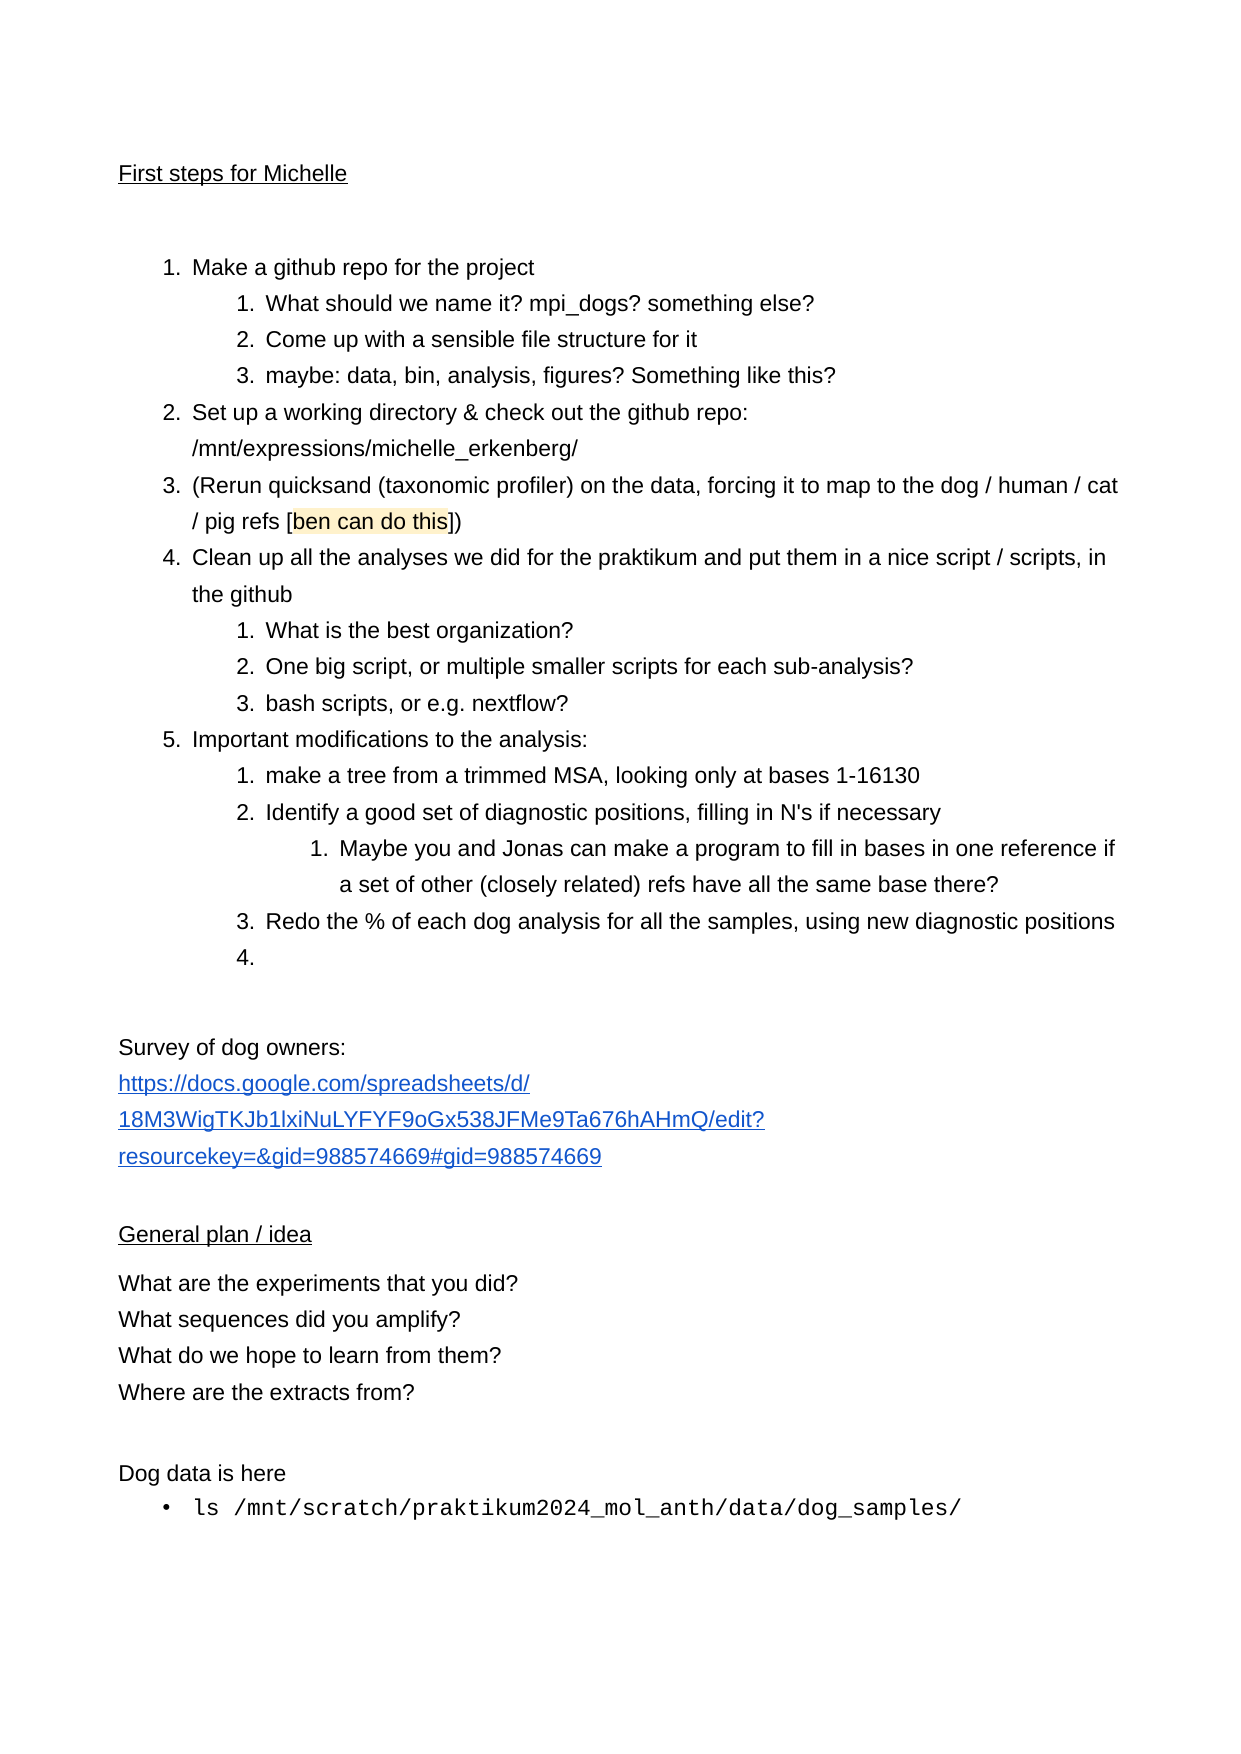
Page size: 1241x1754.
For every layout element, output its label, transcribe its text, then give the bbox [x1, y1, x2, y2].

text Where are the extracts from? [118, 1379, 1122, 1405]
list Redo the % of each dog analysis for all the samples, using new diagnostic positions [236, 908, 1122, 934]
list Identify a good set of diagnostic positions, filling in N's if necessary [236, 799, 1122, 825]
list Make a github repo for the project [162, 253, 1122, 280]
text https://docs.google.com/spreadsheets/d/18M3WigTKJb1lxiNuLYFYF9oGx538JFMe9Ta676hAHmQ/edit?resourcekey=&gid=988574669#gid=988574669 [118, 1070, 1122, 1169]
list Important modifications to the analysis: [162, 726, 1122, 752]
list ls /mnt/scratch/praktikum2024_mol_anth/data/dog_samples/ [162, 1496, 1122, 1522]
list Maybe you and Jonas can make a program to fill in bases in one reference if a set of other (closely related) refs have all the same base there? [309, 835, 1122, 898]
text Dog data is here [118, 1460, 1122, 1486]
subtitle First steps for Michelle [118, 160, 1122, 186]
text What sequences did you amplify? [118, 1306, 1122, 1332]
list What is the best organization? [236, 617, 1122, 643]
text What do we hope to learn from them? [118, 1342, 1122, 1369]
list (Rerun quicksand (taxonomic profiler) on the data, forcing it to map to the dog / human / cat / pig refs [ben can do this]) [162, 472, 1122, 534]
list Set up a working directory & check out the github repo: /mnt/expressions/michelle_erkenberg/ [162, 399, 1122, 462]
list bash scripts, or e.g. nextflow? [236, 690, 1122, 716]
list make a tree from a trimmed MSA, looking only at bases 1-16130 [236, 762, 1122, 789]
list One big script, or multiple smaller scripts for each sub-analysis? [236, 653, 1122, 680]
subtitle General plan / idea [118, 1221, 1122, 1247]
list What should we name it? mpi_dogs? something else? [236, 290, 1122, 316]
list maybe: data, bin, analysis, figures? Something like this? [236, 362, 1122, 389]
list Clean up all the analyses we did for the praktikum and put them in a nice script / scripts, in the github [162, 544, 1122, 607]
text Survey of dog owners: [118, 1034, 1122, 1060]
text What are the experiments that you did? [118, 1270, 1122, 1296]
list Come up with a sensible file structure for it [236, 326, 1122, 352]
